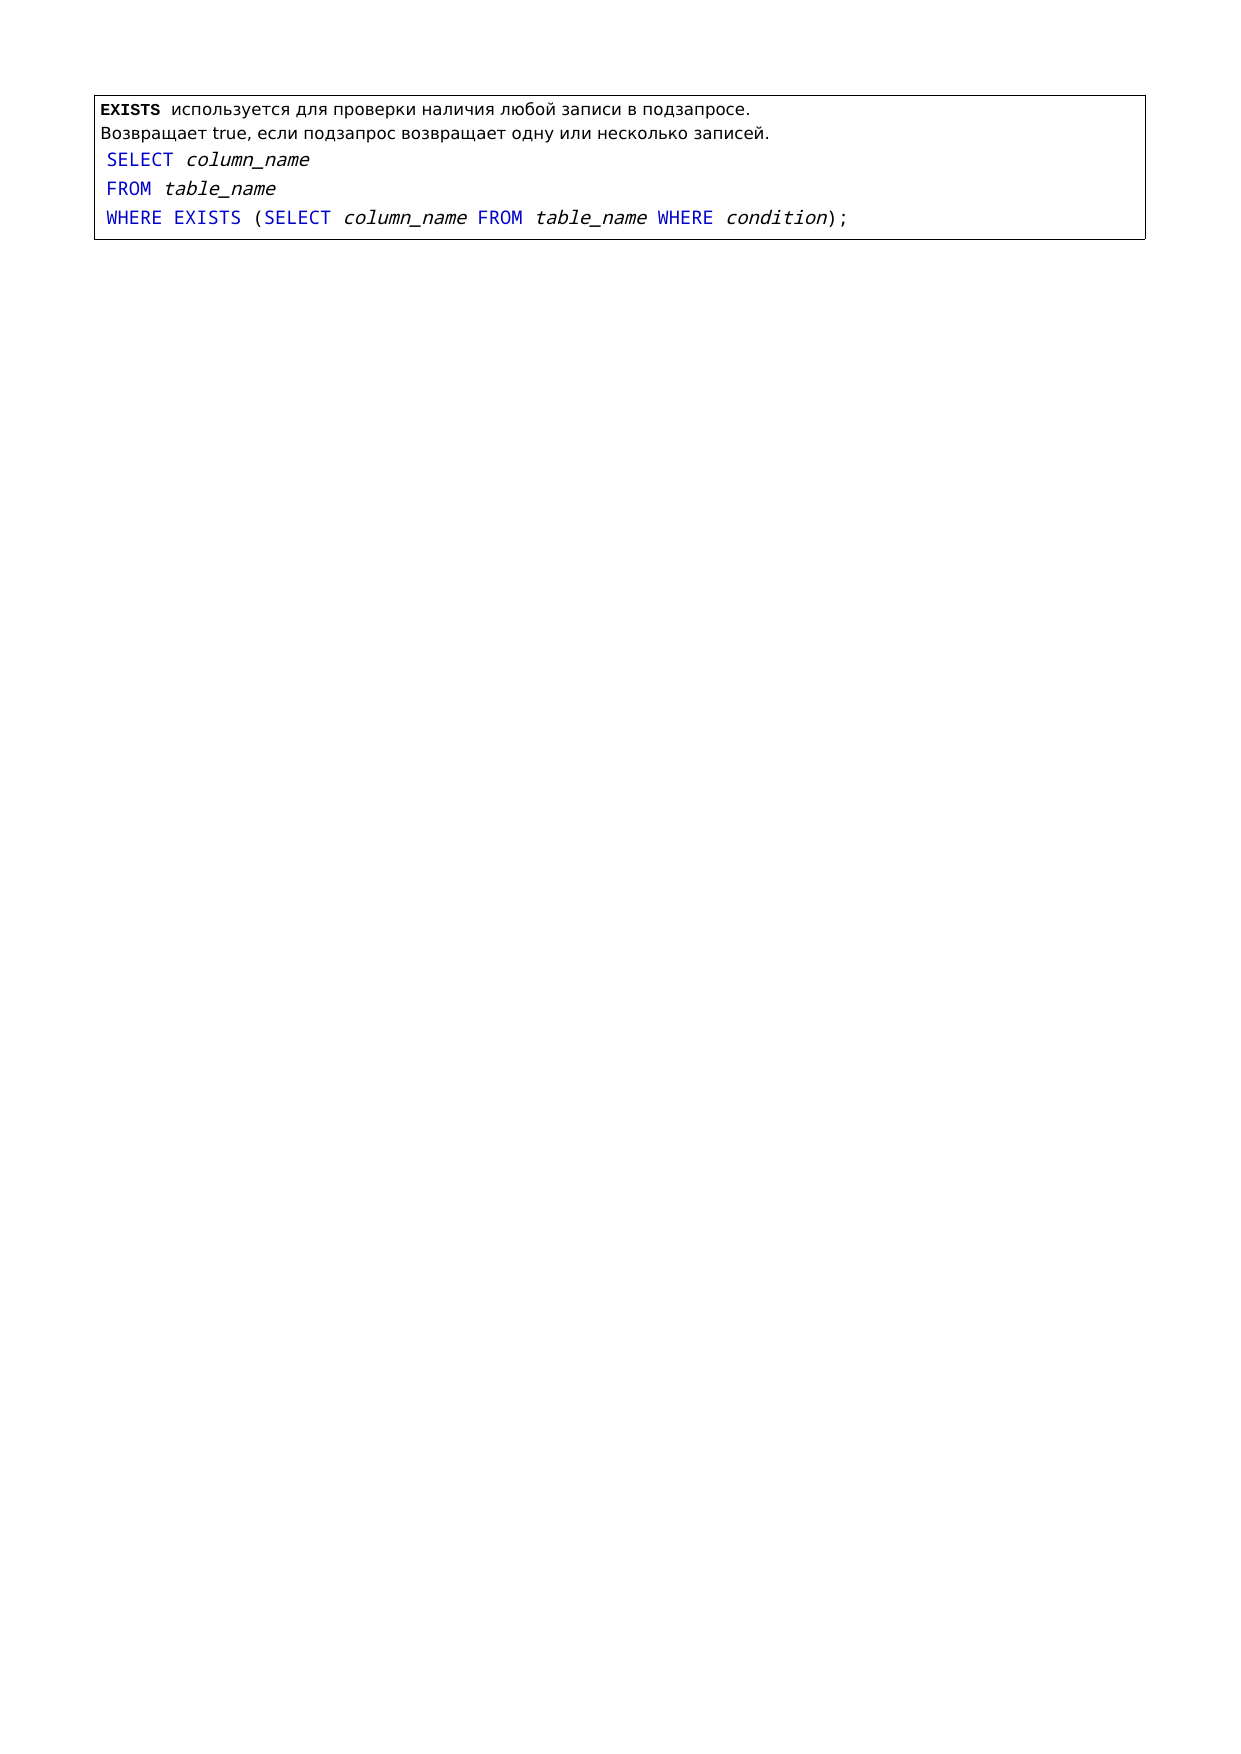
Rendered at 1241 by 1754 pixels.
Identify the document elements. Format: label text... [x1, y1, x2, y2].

table_cell EXISTS используется для проверки наличия любой записи в подзапросе. Возвращает true, если подзапрос возвращает одну или несколько записей. SELECT column_name FROM table_name WHERE EXISTS (SELECT column_name FROM table_name WHERE condition); [95, 96, 1145, 239]
